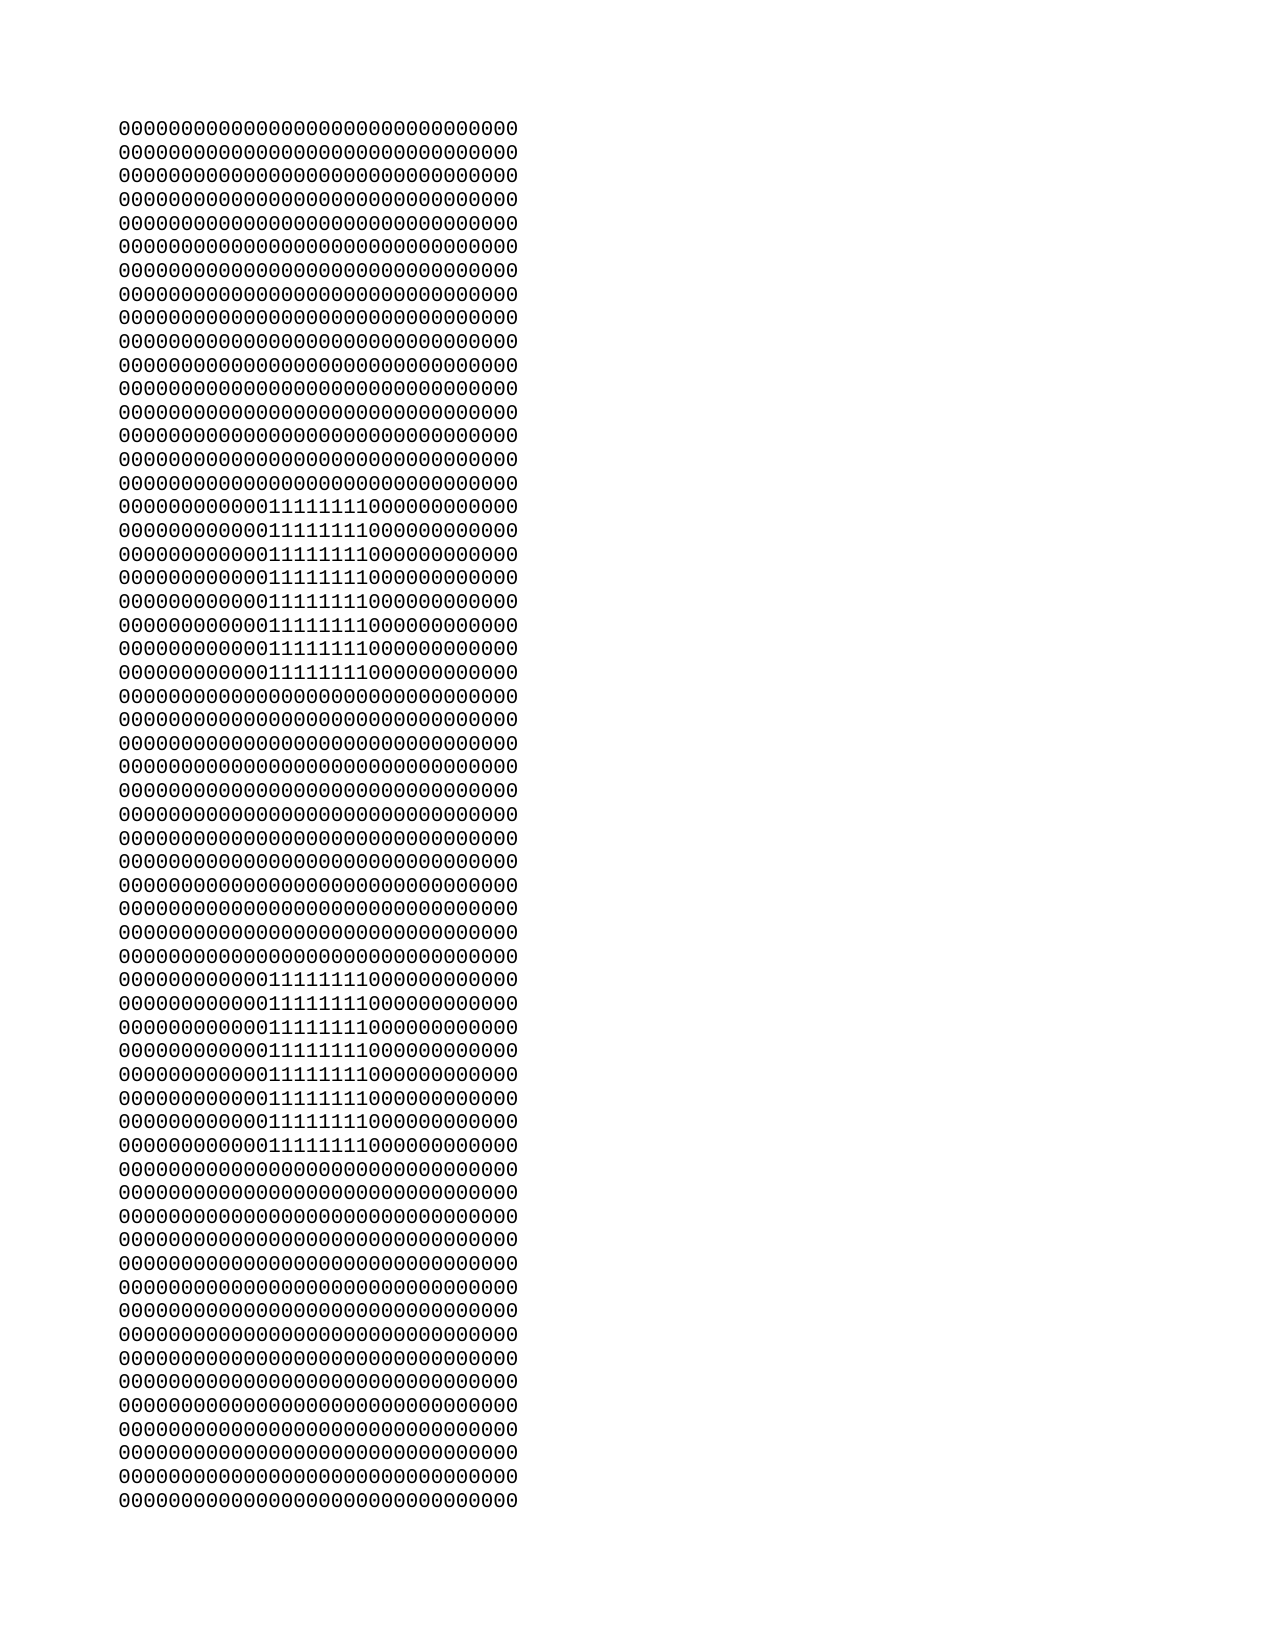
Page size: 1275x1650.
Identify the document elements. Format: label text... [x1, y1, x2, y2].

text 00000000000000000000000000000000 [118, 213, 1157, 236]
text 00000000000000000000000000000000 [118, 1182, 1157, 1206]
text 00000000000000000000000000000000 [118, 875, 1157, 898]
text 00000000000000000000000000000000 [118, 1395, 1157, 1419]
text 00000000000000000000000000000000 [118, 851, 1157, 875]
text 00000000000000000000000000000000 [118, 780, 1157, 804]
text 00000000000000000000000000000000 [118, 354, 1157, 378]
text 00000000000000000000000000000000 [118, 1324, 1157, 1348]
text 00000000000000000000000000000000 [118, 898, 1157, 922]
text 00000000000000000000000000000000 [118, 402, 1157, 426]
text 00000000000011111111000000000000 [118, 969, 1157, 993]
text 00000000000000000000000000000000 [118, 1206, 1157, 1229]
text 00000000000011111111000000000000 [118, 1017, 1157, 1040]
text 00000000000000000000000000000000 [118, 236, 1157, 260]
text 00000000000011111111000000000000 [118, 1135, 1157, 1158]
text 00000000000000000000000000000000 [118, 686, 1157, 709]
text 00000000000000000000000000000000 [118, 1229, 1157, 1253]
text 00000000000000000000000000000000 [118, 946, 1157, 969]
text 00000000000000000000000000000000 [118, 1348, 1157, 1371]
text 00000000000000000000000000000000 [118, 709, 1157, 733]
text 00000000000000000000000000000000 [118, 827, 1157, 851]
text 00000000000000000000000000000000 [118, 1489, 1157, 1513]
text 00000000000000000000000000000000 [118, 757, 1157, 780]
text 00000000000000000000000000000000 [118, 378, 1157, 402]
text 00000000000000000000000000000000 [118, 284, 1157, 307]
text 00000000000000000000000000000000 [118, 1300, 1157, 1324]
text 00000000000000000000000000000000 [118, 804, 1157, 827]
text 00000000000011111111000000000000 [118, 638, 1157, 662]
text 00000000000000000000000000000000 [118, 260, 1157, 284]
text 00000000000000000000000000000000 [118, 1419, 1157, 1442]
text 00000000000000000000000000000000 [118, 1277, 1157, 1300]
text 00000000000000000000000000000000 [118, 449, 1157, 473]
text 00000000000011111111000000000000 [118, 1088, 1157, 1111]
text 00000000000011111111000000000000 [118, 496, 1157, 520]
text 00000000000000000000000000000000 [118, 473, 1157, 496]
text 00000000000000000000000000000000 [118, 1253, 1157, 1277]
text 00000000000000000000000000000000 [118, 142, 1157, 165]
text 00000000000011111111000000000000 [118, 615, 1157, 638]
text 00000000000000000000000000000000 [118, 1466, 1157, 1489]
text 00000000000000000000000000000000 [118, 331, 1157, 354]
text 00000000000011111111000000000000 [118, 544, 1157, 567]
text 00000000000000000000000000000000 [118, 733, 1157, 757]
text 00000000000000000000000000000000 [118, 426, 1157, 449]
text 00000000000011111111000000000000 [118, 520, 1157, 544]
text 00000000000000000000000000000000 [118, 165, 1157, 189]
text 00000000000011111111000000000000 [118, 567, 1157, 591]
text 00000000000000000000000000000000 [118, 118, 1157, 142]
text 00000000000000000000000000000000 [118, 922, 1157, 946]
text 00000000000000000000000000000000 [118, 1158, 1157, 1182]
text 00000000000000000000000000000000 [118, 307, 1157, 331]
text 00000000000011111111000000000000 [118, 993, 1157, 1017]
text 00000000000011111111000000000000 [118, 591, 1157, 615]
text 00000000000000000000000000000000 [118, 1371, 1157, 1395]
text 00000000000000000000000000000000 [118, 1442, 1157, 1466]
text 00000000000011111111000000000000 [118, 1040, 1157, 1064]
text 00000000000011111111000000000000 [118, 662, 1157, 686]
text 00000000000011111111000000000000 [118, 1111, 1157, 1135]
text 00000000000011111111000000000000 [118, 1064, 1157, 1088]
text 00000000000000000000000000000000 [118, 189, 1157, 213]
